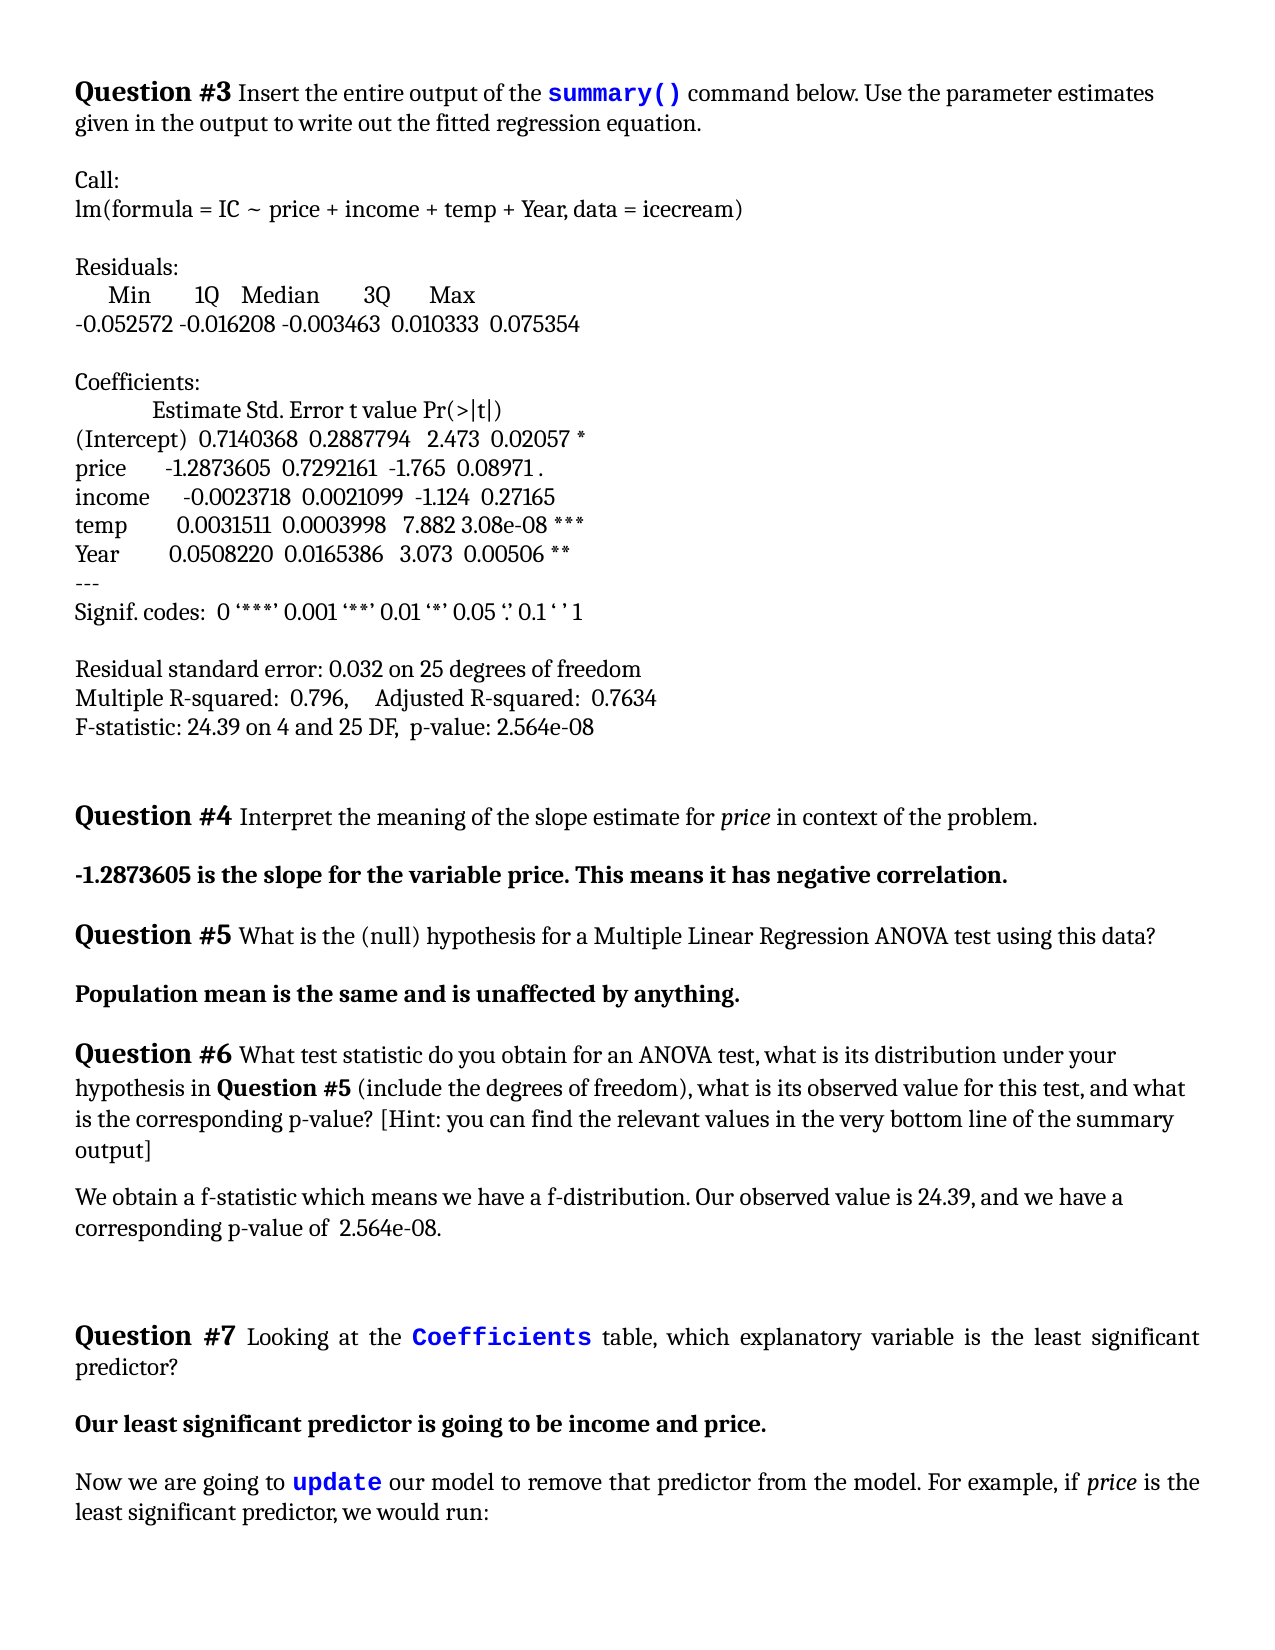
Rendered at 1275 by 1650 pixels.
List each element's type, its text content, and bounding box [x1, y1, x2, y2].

text Our least significant predictor is going to be income and price. [75, 1410, 1200, 1439]
text Residual standard error: 0.032 on 25 degrees of freedom [75, 655, 1200, 684]
text Coefficients: [75, 367, 1200, 396]
text -0.052572 -0.016208 -0.003463 0.010333 0.075354 [75, 310, 1200, 339]
text temp 0.0031511 0.0003998 7.882 3.08e-08 *** [75, 511, 1200, 540]
text -1.2873605 is the slope for the variable price. This means it has negative correlation. [75, 861, 1200, 890]
text Question #3 Insert the entire output of the summary() command below. Use the parameter estimates given in the output to write out the fitted regression equation. [75, 75, 1200, 137]
text F-statistic: 24.39 on 4 and 25 DF, p-value: 2.564e-08 [75, 712, 1200, 741]
text Question #5 What is the (null) hypothesis for a Multiple Linear Regression ANOVA test using this data? [75, 918, 1200, 952]
text Multiple R-squared: 0.796, Adjusted R-squared: 0.7634 [75, 684, 1200, 712]
text Call: [75, 166, 1200, 195]
text Year 0.0508220 0.0165386 3.073 0.00506 ** [75, 540, 1200, 569]
text price -1.2873605 0.7292161 -1.765 0.08971 . [75, 454, 1200, 482]
text Min 1Q Median 3Q Max [75, 281, 1200, 310]
text Residuals: [75, 252, 1200, 281]
text --- [75, 569, 1200, 597]
text income -0.0023718 0.0021099 -1.124 0.27165 [75, 482, 1200, 511]
text We obtain a f-statistic which means we have a f-distribution. Our observed value is 24.39, and we have a corresponding p-value of 2.564e-08. [75, 1183, 1200, 1243]
text Signif. codes: 0 ‘***’ 0.001 ‘**’ 0.01 ‘*’ 0.05 ‘.’ 0.1 ‘ ’ 1 [75, 597, 1200, 626]
text lm(formula = IC ~ price + income + temp + Year, data = icecream) [75, 195, 1200, 224]
text Question #6 What test statistic do you obtain for an ANOVA test, what is its distribution under your hypothesis in Question #5 (include the degrees of freedom), what is its observed value for this test, and what is the corresponding p-value? [Hint: you can find the relevant values in the very bottom line of the summary output] [75, 1038, 1200, 1164]
text Estimate Std. Error t value Pr(>|t|) [75, 396, 1200, 425]
text Population mean is the same and is unaffected by anything. [75, 980, 1200, 1009]
text Question #7 Looking at the Coefficients table, which explanatory variable is the least significant predictor? [75, 1319, 1200, 1381]
text (Intercept) 0.7140368 0.2887794 2.473 0.02057 * [75, 425, 1200, 454]
text Now we are going to update our model to remove that predictor from the model. For example, if price is the least significant predictor, we would run: [75, 1467, 1200, 1526]
text Question #4 Interpret the meaning of the slope estimate for price in context of the problem. [75, 799, 1200, 832]
